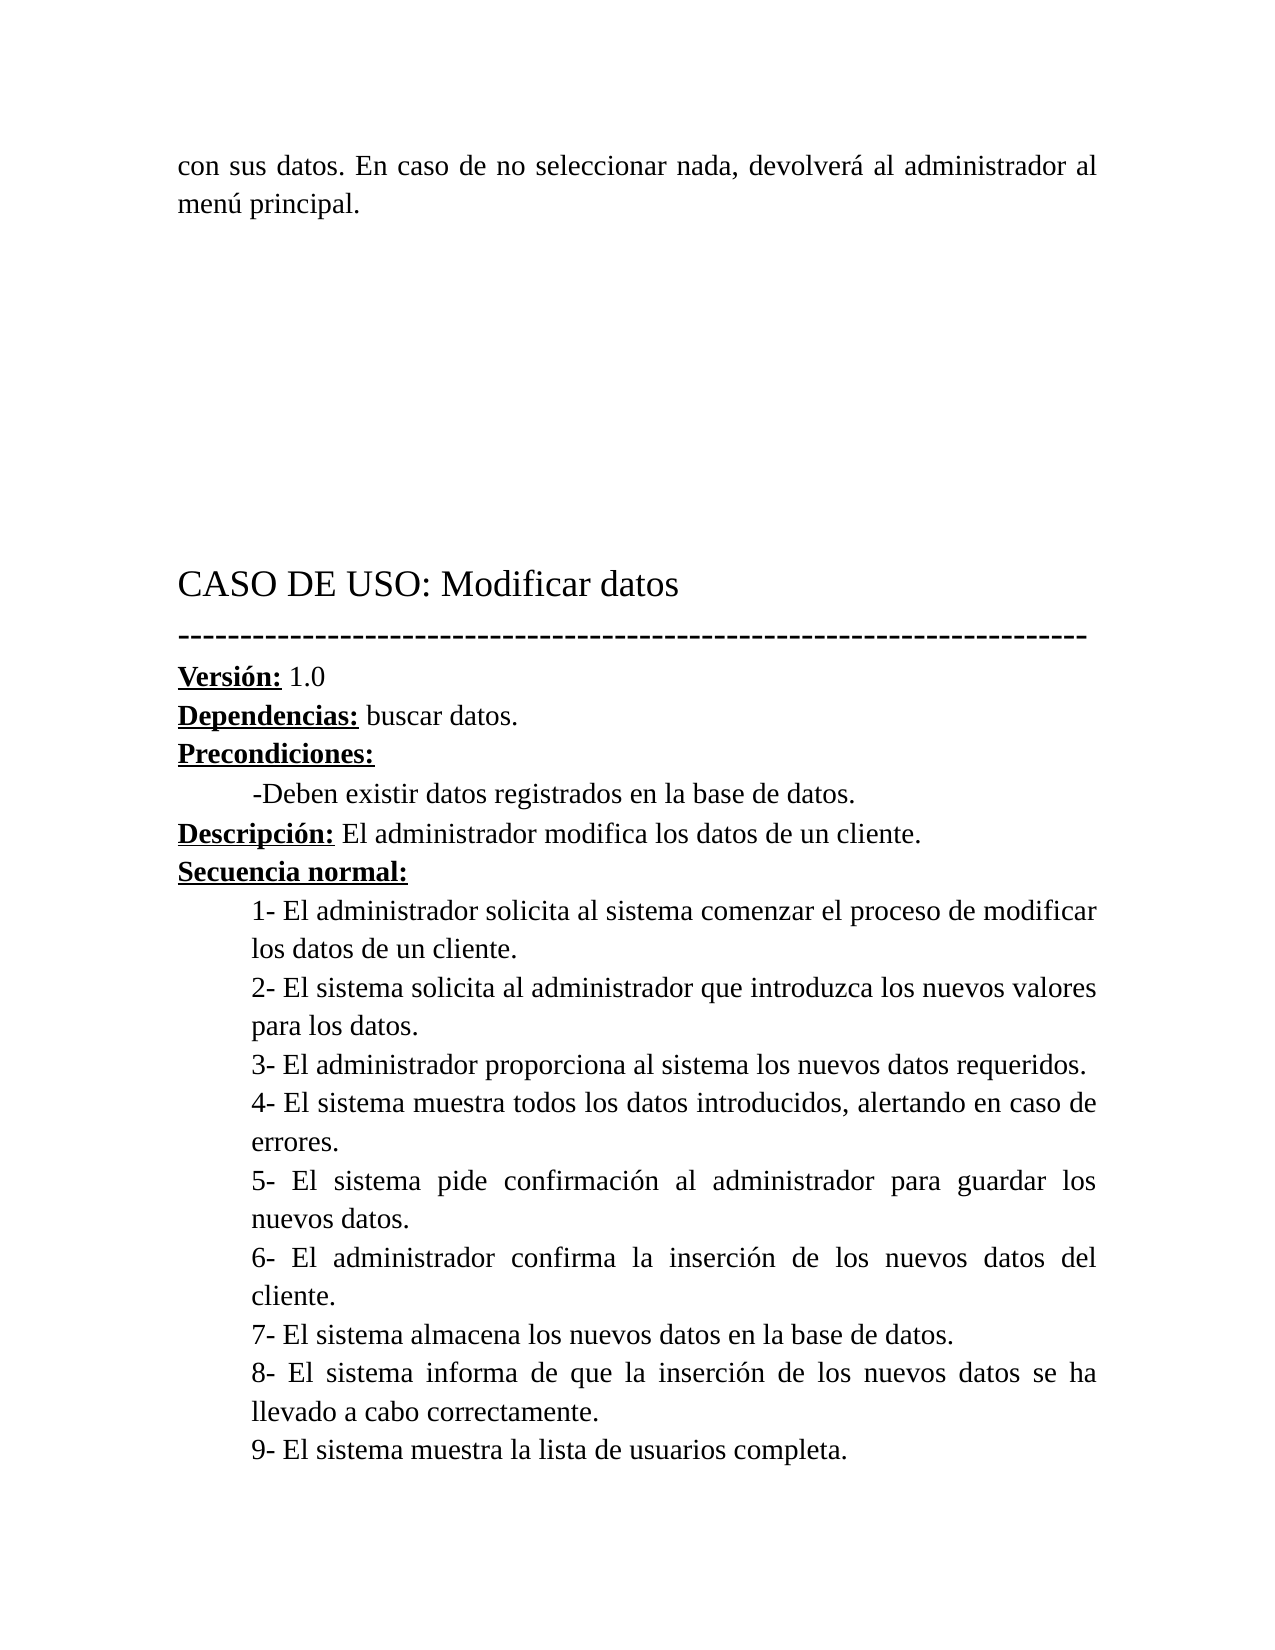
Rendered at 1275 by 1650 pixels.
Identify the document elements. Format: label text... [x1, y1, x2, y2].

text 7- El sistema almacena los nuevos datos en la base de datos. [251, 1317, 1098, 1350]
text -------------------------------------------------------------------------Versión: 1.0 [177, 611, 1098, 693]
text 9- El sistema muestra la lista de usuarios completa. [251, 1432, 1098, 1466]
text con sus datos. En caso de no seleccionar nada, devolverá al administrador al menú principal. [177, 148, 1098, 220]
text Secuencia normal: [177, 854, 1098, 888]
text CASO DE USO: Modificar datos [177, 562, 1098, 605]
text 8- El sistema informa de que la inserción de los nuevos datos se ha llevado a cabo correctamente. [251, 1355, 1098, 1427]
text 5- El sistema pide confirmación al administrador para guardar los nuevos datos. [251, 1163, 1098, 1235]
text Dependencias: buscar datos. [177, 698, 1098, 731]
text Descripción: El administrador modifica los datos de un cliente. [177, 816, 1098, 849]
text 4- El sistema muestra todos los datos introducidos, alertando en caso de errores. [251, 1086, 1098, 1158]
text 2- El sistema solicita al administrador que introduzca los nuevos valores para los datos. [251, 970, 1098, 1042]
text -Deben existir datos registrados en la base de datos. [177, 775, 1098, 811]
text 3- El administrador proporciona al sistema los nuevos datos requeridos. [251, 1047, 1098, 1081]
text 1- El administrador solicita al sistema comenzar el proceso de modificar los datos de un cliente. [251, 893, 1098, 965]
text 6- El administrador confirma la inserción de los nuevos datos del cliente. [251, 1240, 1098, 1312]
text Precondiciones: [177, 736, 1098, 770]
